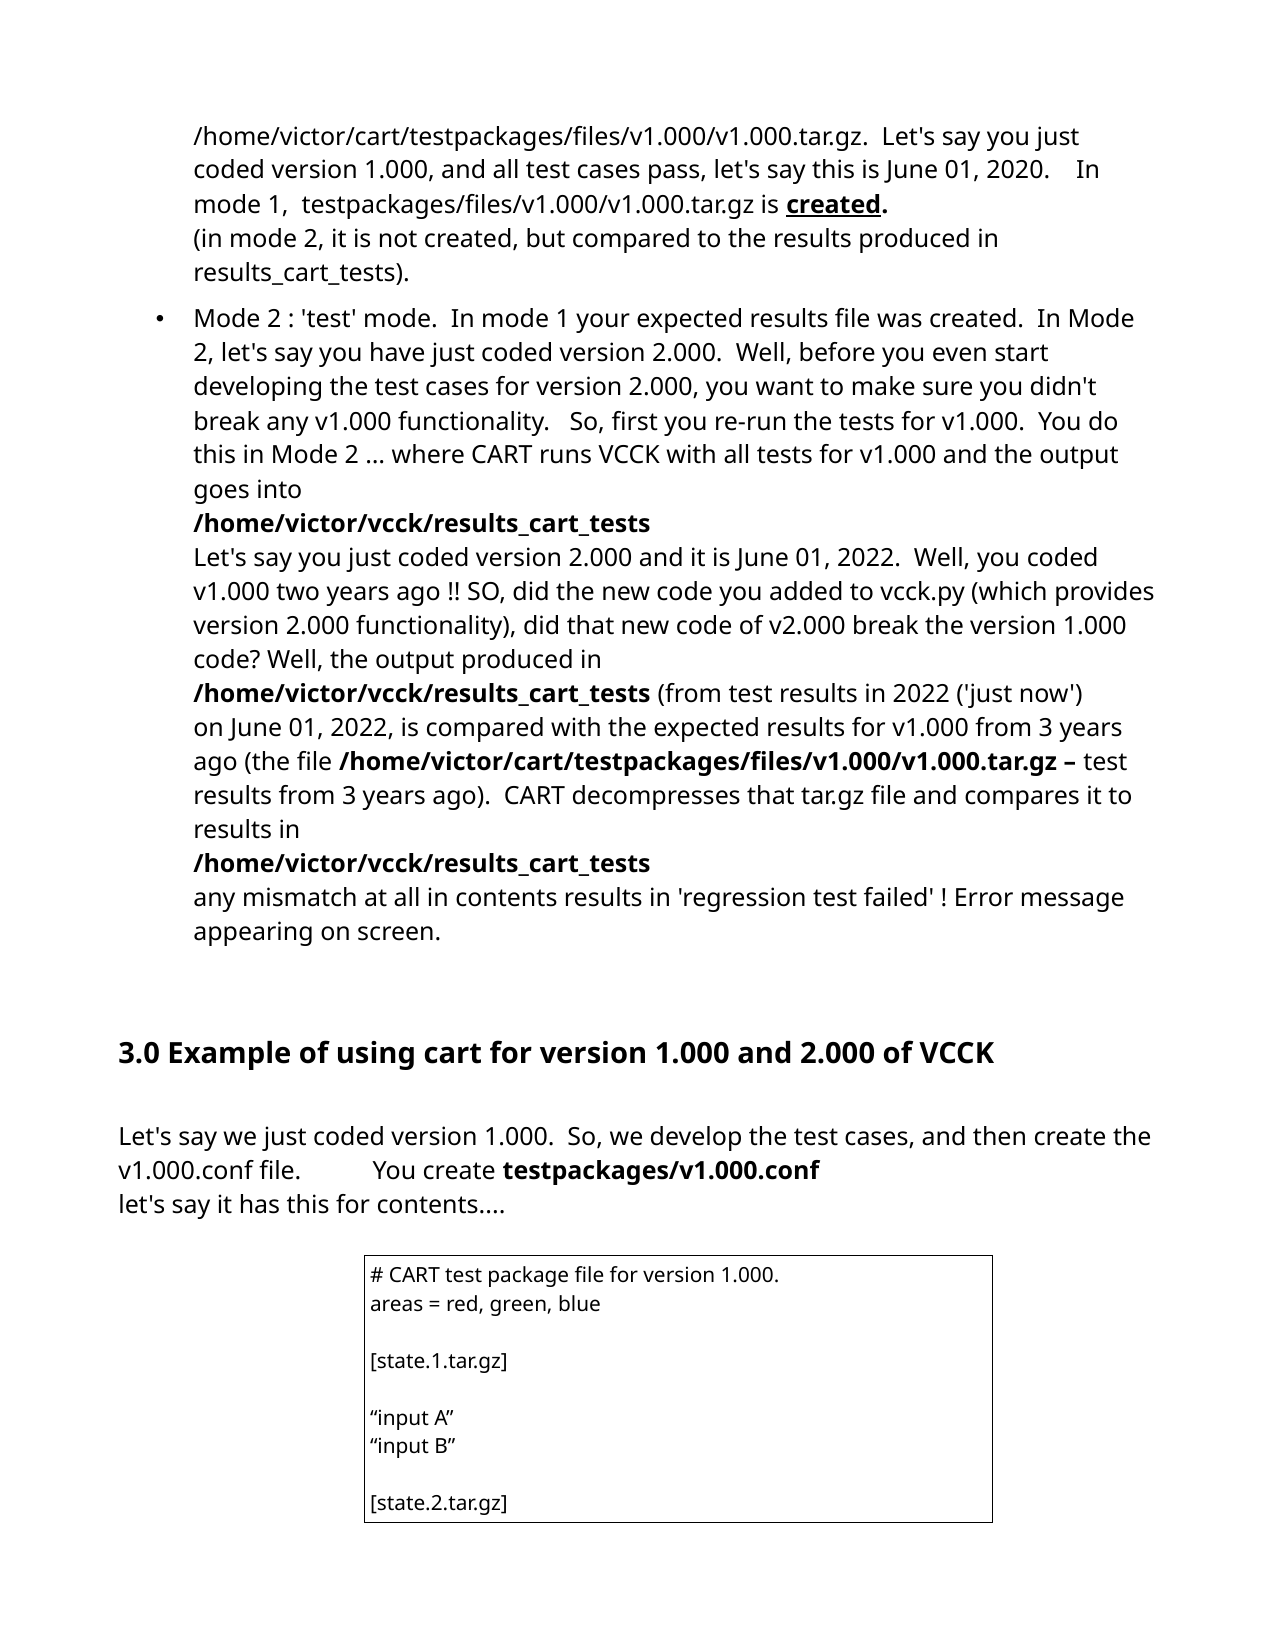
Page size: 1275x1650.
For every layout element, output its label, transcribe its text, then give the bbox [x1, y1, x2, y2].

text Let's say we just coded version 1.000. So, we develop the test cases, and then create the v1.000.conf file. You create testpackages/v1.000.conf [118, 1118, 1157, 1187]
table_header # CART test package file for version 1.000. areas = red, green, blue [state.1.tar.gz] “input A” “input B” [state.2.tar.gz] [365, 1256, 992, 1522]
subtitle 3.0 Example of using cart for version 1.000 and 2.000 of VCCK [118, 1032, 1157, 1072]
list /home/victor/cart/testpackages/files/v1.000/v1.000.tar.gz. Let's say you just coded version 1.000, and all test cases pass, let's say this is June 01, 2020. In mode 1, testpackages/files/v1.000/v1.000.tar.gz is created. (in mode 2, it is not created, but compared to the results produced in results_cart_tests). [156, 118, 1157, 288]
text let's say it has this for contents.... [118, 1187, 1157, 1221]
list Mode 2 : 'test' mode. In mode 1 your expected results file was created. In Mode 2, let's say you have just coded version 2.000. Well, before you even start developing the test cases for version 2.000, you want to make sure you didn't break any v1.000 functionality. So, first you re-run the tests for v1.000. You do this in Mode 2 … where CART runs VCCK with all tests for v1.000 and the output goes into /home/victor/vcck/results_cart_tests Let's say you just coded version 2.000 and it is June 01, 2022. Well, you coded v1.000 two years ago !! SO, did the new code you added to vcck.py (which provides version 2.000 functionality), did that new code of v2.000 break the version 1.000 code? Well, the output produced in /home/victor/vcck/results_cart_tests (from test results in 2022 ('just now') on June 01, 2022, is compared with the expected results for v1.000 from 3 years ago (the file /home/victor/cart/testpackages/files/v1.000/v1.000.tar.gz – test results from 3 years ago). CART decompresses that tar.gz file and compares it to results in /home/victor/vcck/results_cart_tests any mismatch at all in contents results in 'regression test failed' ! Error message appearing on screen. [156, 301, 1157, 948]
